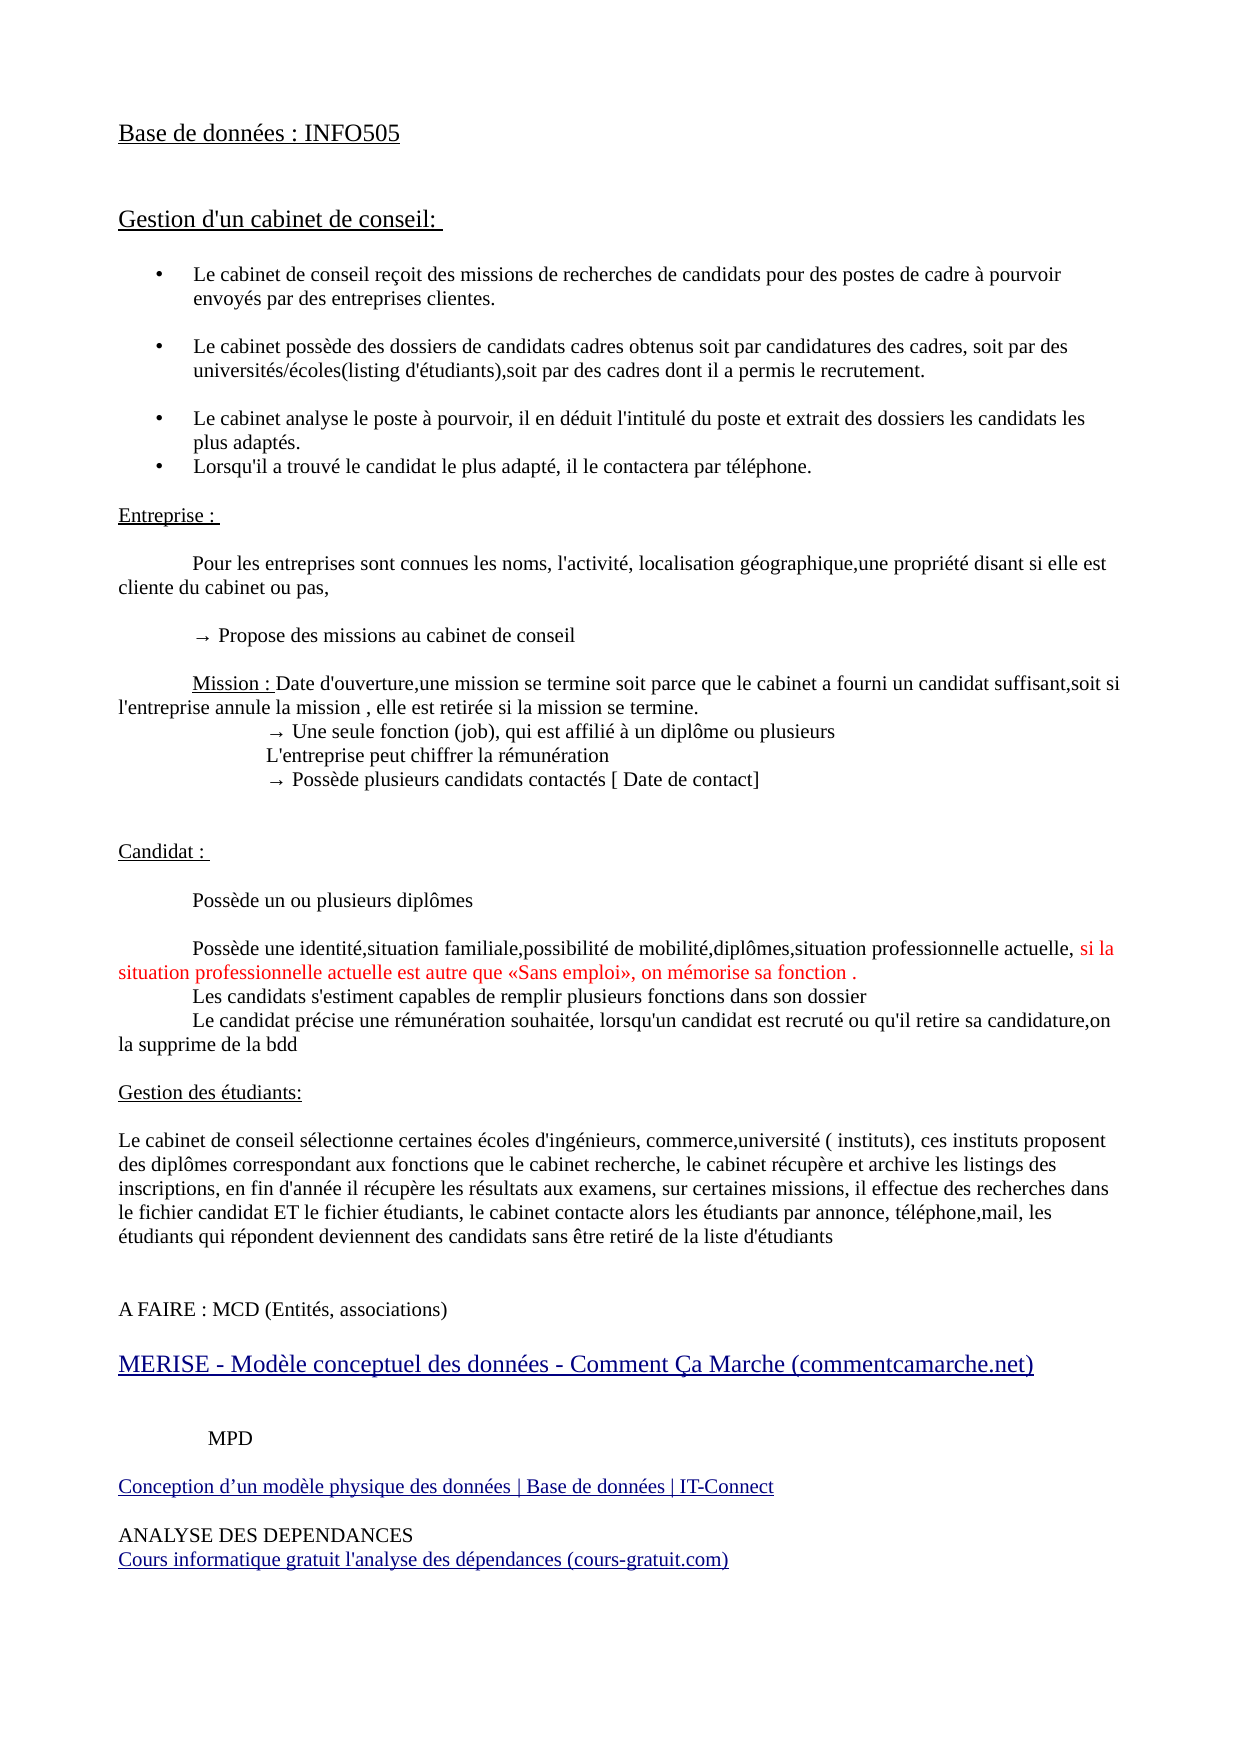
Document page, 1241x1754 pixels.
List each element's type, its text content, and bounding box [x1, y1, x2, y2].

text Gestion des étudiants: [118, 1080, 1122, 1104]
text ANALYSE DES DEPENDANCES [118, 1523, 1122, 1547]
text MERISE - Modèle conceptuel des données - Comment Ça Marche (commentcamarche.net) [118, 1349, 1122, 1378]
text → Propose des missions au cabinet de conseil [118, 623, 1122, 647]
text Candidat : [118, 839, 1122, 863]
text Possède un ou plusieurs diplômes [118, 887, 1122, 912]
text → Une seule fonction (job), qui est affilié à un diplôme ou plusieurs [118, 719, 1122, 743]
text Le candidat précise une rémunération souhaitée, lorsqu'un candidat est recruté ou qu'il retire sa candidature,on la supprime de la bdd [118, 1008, 1122, 1056]
text Possède une identité,situation familiale,possibilité de mobilité,diplômes,situation professionnelle actuelle, si la situation professionnelle actuelle est autre que «Sans emploi», on mémorise sa fonction . [118, 936, 1122, 984]
list Le cabinet possède des dossiers de candidats cadres obtenus soit par candidatures des cadres, soit par des universités/écoles(listing d'étudiants),soit par des cadres dont il a permis le recrutement. [156, 334, 1122, 382]
text L'entreprise peut chiffrer la rémunération [118, 743, 1122, 767]
text Cours informatique gratuit l'analyse des dépendances (cours-gratuit.com) [118, 1547, 1122, 1571]
text MPD [118, 1426, 1122, 1450]
text A FAIRE : MCD (Entités, associations) [118, 1297, 1122, 1321]
text Le cabinet de conseil sélectionne certaines écoles d'ingénieurs, commerce,université ( instituts), ces instituts proposent des diplômes correspondant aux fonctions que le cabinet recherche, le cabinet récupère et archive les listings des inscriptions, en fin d'année il récupère les résultats aux examens, sur certaines missions, il effectue des recherches dans le fichier candidat ET le fichier étudiants, le cabinet contacte alors les étudiants par annonce, téléphone,mail, les étudiants qui répondent deviennent des candidats sans être retiré de la liste d'étudiants [118, 1128, 1122, 1248]
text Pour les entreprises sont connues les noms, l'activité, localisation géographique,une propriété disant si elle est cliente du cabinet ou pas, [118, 551, 1122, 599]
list Le cabinet de conseil reçoit des missions de recherches de candidats pour des postes de cadre à pourvoir envoyés par des entreprises clientes. [156, 262, 1122, 310]
list Lorsqu'il a trouvé le candidat le plus adapté, il le contactera par téléphone. [156, 454, 1122, 478]
text → Possède plusieurs candidats contactés [ Date de contact] [118, 767, 1122, 791]
text Les candidats s'estiment capables de remplir plusieurs fonctions dans son dossier [118, 984, 1122, 1008]
text Entreprise : [118, 502, 1122, 527]
list Le cabinet analyse le poste à pourvoir, il en déduit l'intitulé du poste et extrait des dossiers les candidats les plus adaptés. [156, 406, 1122, 454]
text Gestion d'un cabinet de conseil: [118, 204, 1122, 233]
text Conception d’un modèle physique des données﻿ | Base de données | IT-Connect [118, 1474, 1122, 1498]
text Mission : Date d'ouverture,une mission se termine soit parce que le cabinet a fourni un candidat suffisant,soit si l'entreprise annule la mission , elle est retirée si la mission se termine. [118, 671, 1122, 719]
text Base de données : INFO505 [118, 118, 1122, 147]
